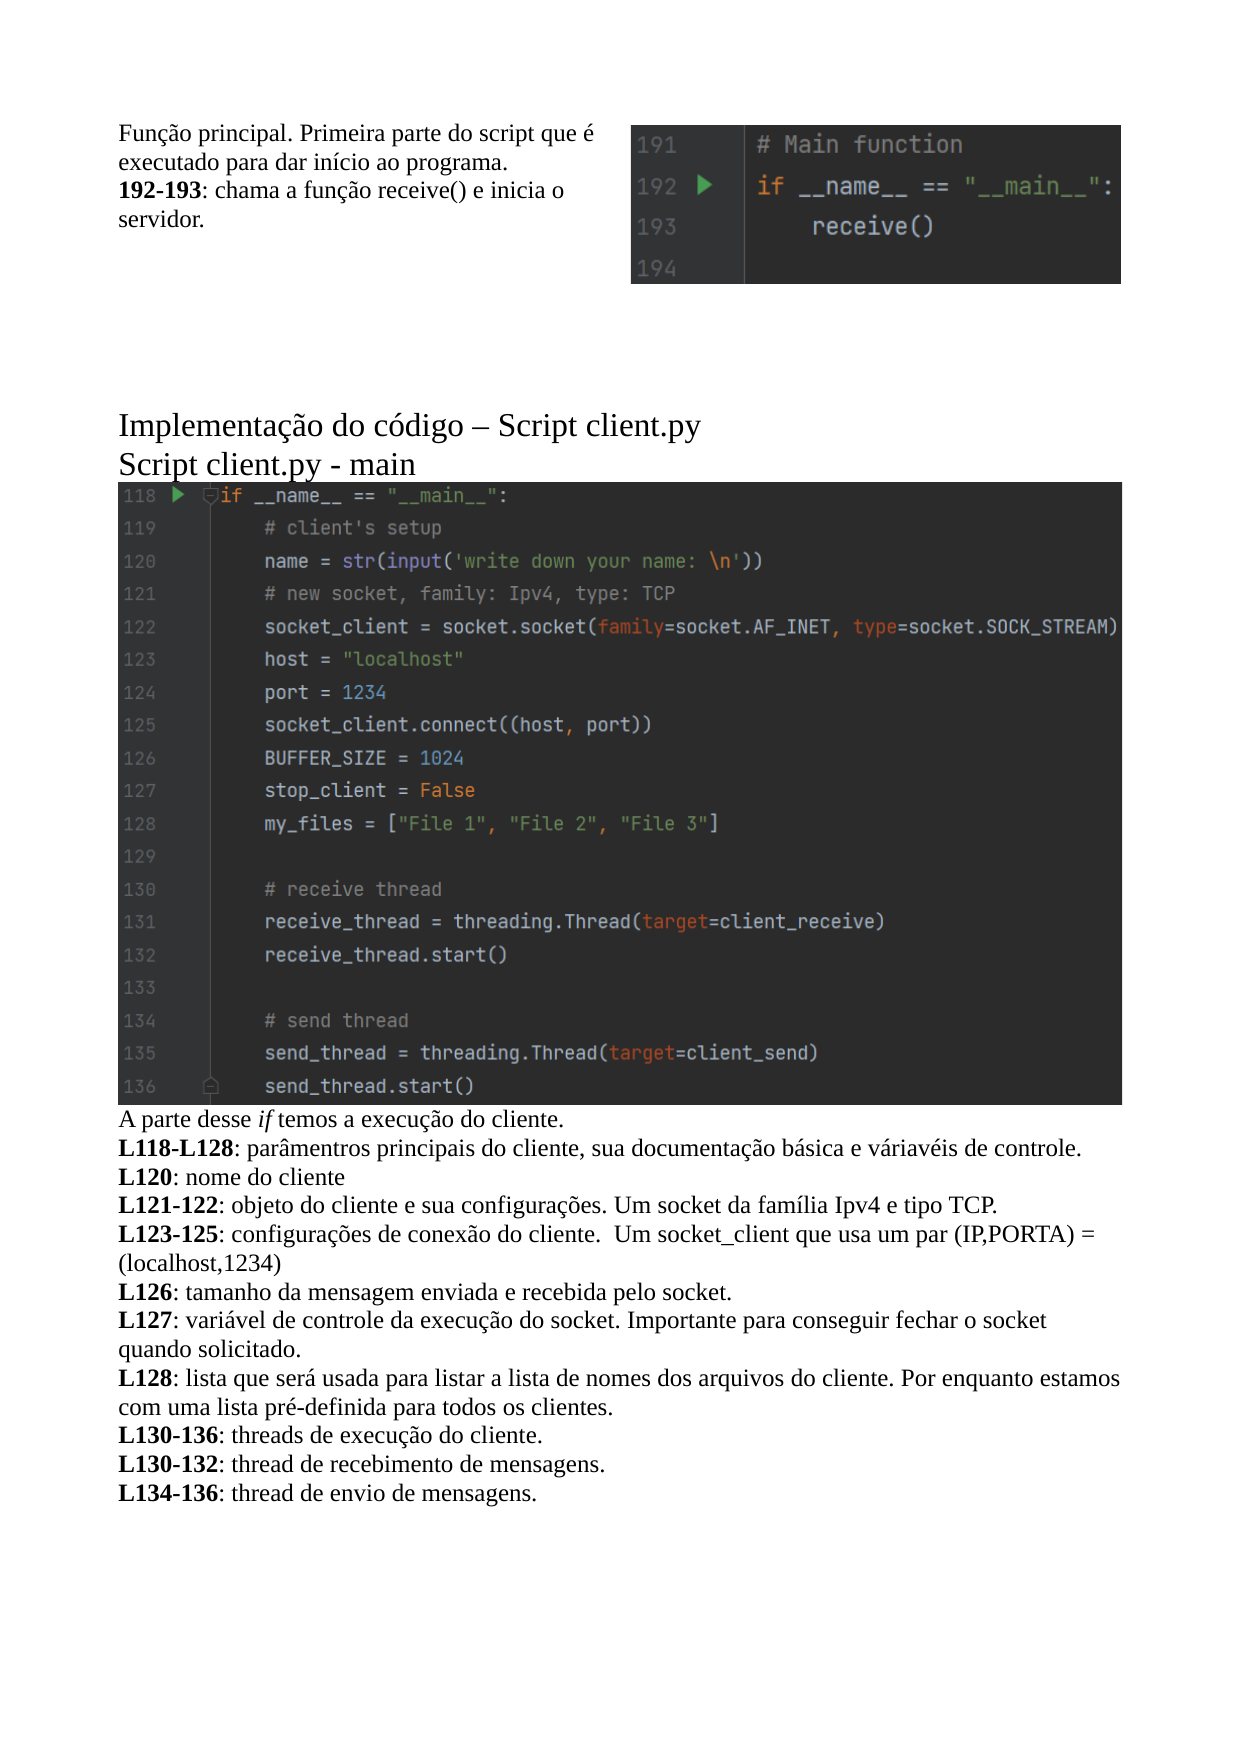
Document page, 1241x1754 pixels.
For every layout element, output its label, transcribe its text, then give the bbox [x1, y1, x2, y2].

text 192-193: chama a função receive() e inicia o servidor. [118, 176, 630, 233]
text L130-132: thread de recebimento de mensagens. [118, 1449, 1122, 1478]
text Script client.py - main [118, 444, 1122, 482]
text L120: nome do cliente [118, 1162, 1122, 1190]
text L127: variável de controle da execução do socket. Importante para conseguir fechar o socket quando solicitado. [118, 1305, 1122, 1363]
picture [118, 482, 1123, 1105]
text Implementação do código – Script client.py [118, 406, 1122, 444]
text L128: lista que será usada para listar a lista de nomes dos arquivos do cliente. Por enquanto estamos com uma lista pré-definida para todos os clientes. [118, 1363, 1122, 1420]
text L130-136: threads de execução do cliente. [118, 1420, 1122, 1449]
text L123-125: configurações de conexão do cliente. Um socket_client que usa um par (IP,PORTA) = (localhost,1234) [118, 1219, 1122, 1277]
text L126: tamanho da mensagem enviada e recebida pelo socket. [118, 1277, 1122, 1305]
picture [630, 125, 1121, 284]
text L118-L128: parâmentros principais do cliente, sua documentação básica e váriavéis de controle. [118, 1133, 1122, 1162]
text Função principal. Primeira parte do script que é executado para dar início ao programa. [118, 118, 1122, 176]
text A parte desse if temos a execução do cliente. [118, 1105, 1122, 1133]
text L121-122: objeto do cliente e sua configurações. Um socket da família Ipv4 e tipo TCP. [118, 1190, 1122, 1219]
text L134-136: thread de envio de mensagens. [118, 1478, 1122, 1507]
